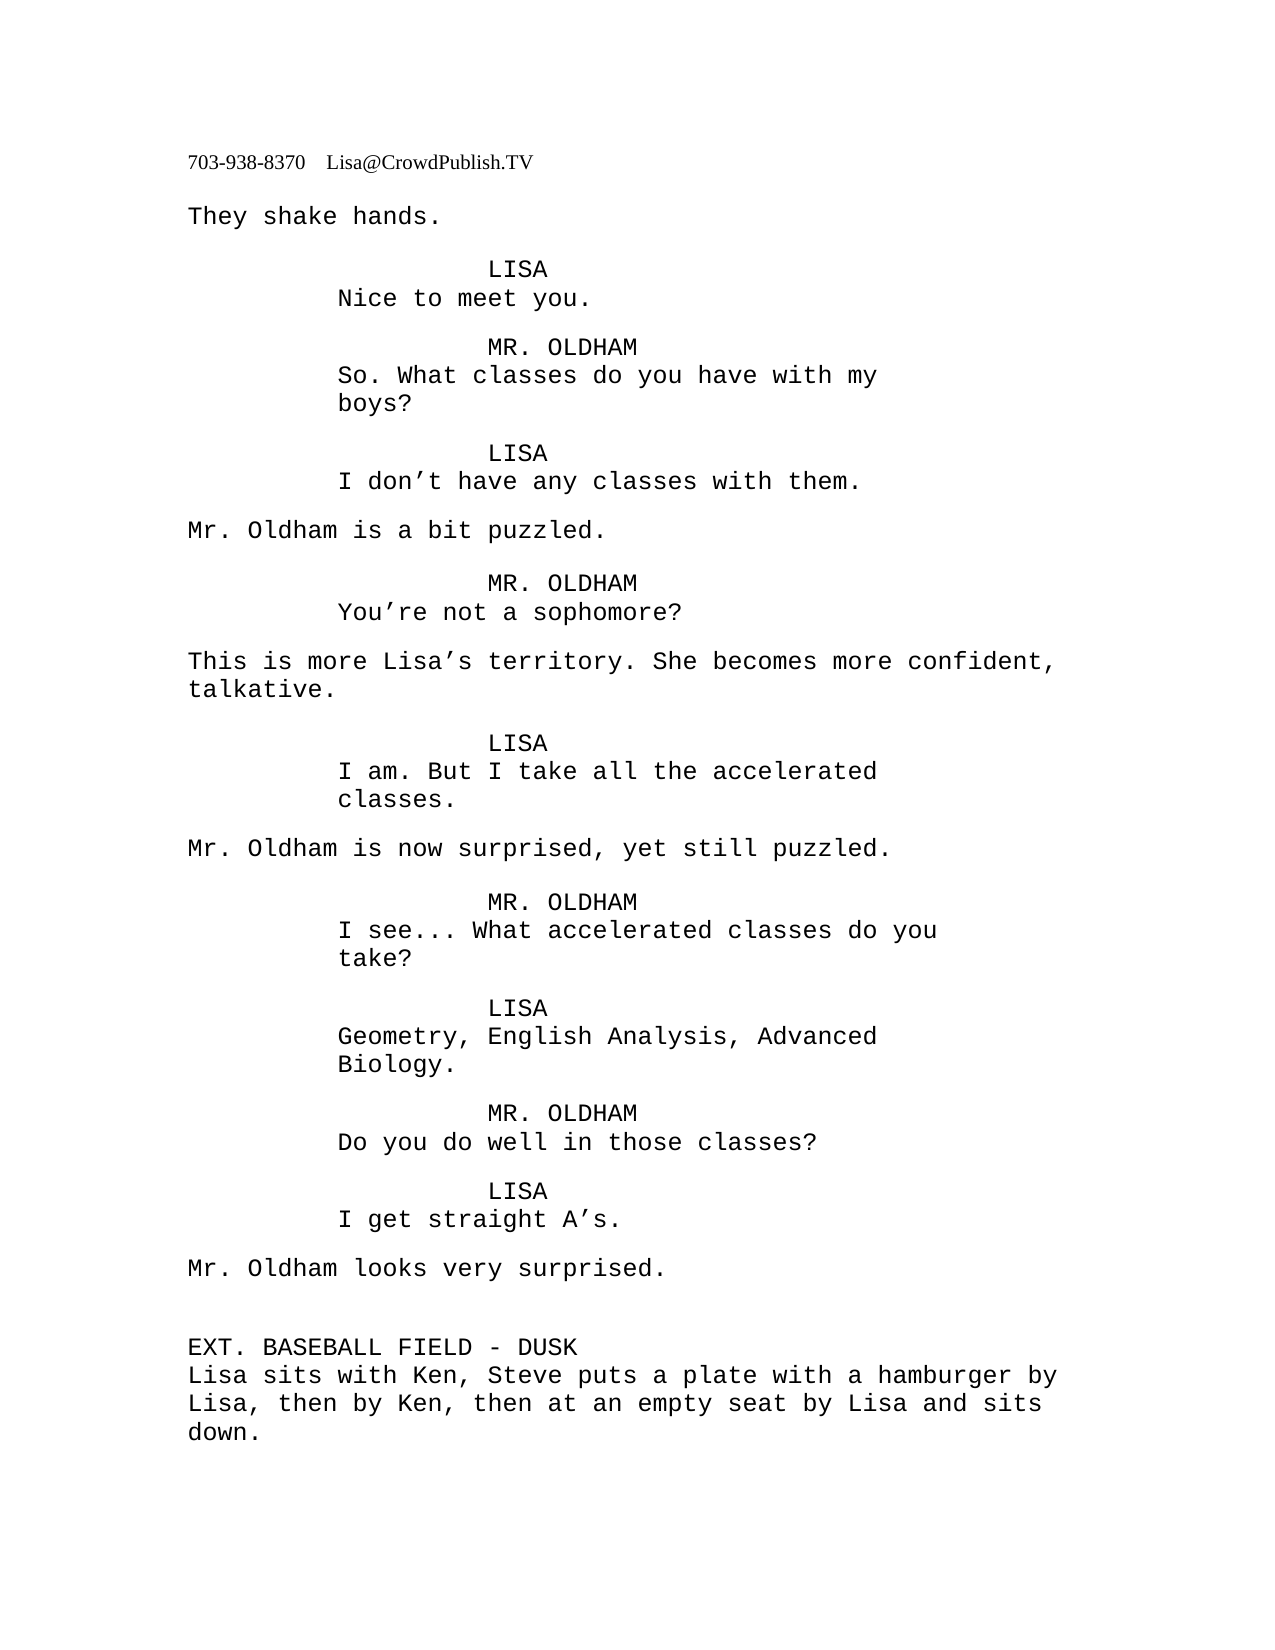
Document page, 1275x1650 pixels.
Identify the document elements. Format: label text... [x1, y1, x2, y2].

text Do you do well in those classes? [337, 1129, 937, 1158]
text Mr. Oldham is now surprised, yet still puzzled. [187, 836, 1087, 864]
text MR. OLDHAM [187, 334, 1087, 363]
text I am. But I take all the accelerated classes. [337, 758, 937, 815]
text LISA [187, 1178, 1087, 1207]
text MR. OLDHAM [187, 571, 1087, 599]
text LISA [187, 730, 1087, 758]
text MR. OLDHAM [187, 889, 1087, 918]
subtitle EXT. BASEBALL FIELD - DUSK [187, 1334, 1087, 1363]
text LISA [187, 257, 1087, 285]
text LISA [187, 995, 1087, 1023]
text I see... What accelerated classes do you take? [337, 918, 937, 974]
text Mr. Oldham is a bit puzzled. [187, 518, 1087, 546]
text Mr. Oldham looks very surprised. [187, 1256, 1087, 1284]
text They shake hands. [187, 203, 1087, 232]
text You’re not a sophomore? [337, 599, 937, 628]
text I get straight A’s. [337, 1207, 937, 1235]
text MR. OLDHAM [187, 1101, 1087, 1129]
text Geometry, English Analysis, Advanced Biology. [337, 1023, 937, 1080]
text LISA [187, 440, 1087, 468]
text This is more Lisa’s territory. She becomes more confident, talkative. [187, 648, 1087, 705]
text Nice to meet you. [337, 285, 937, 313]
text So. What classes do you have with my boys? [337, 363, 937, 419]
text I don’t have any classes with them. [337, 468, 937, 497]
text Lisa sits with Ken, Steve puts a plate with a hamburger by Lisa, then by Ken, then at an empty seat by Lisa and sits down. [187, 1363, 1087, 1448]
